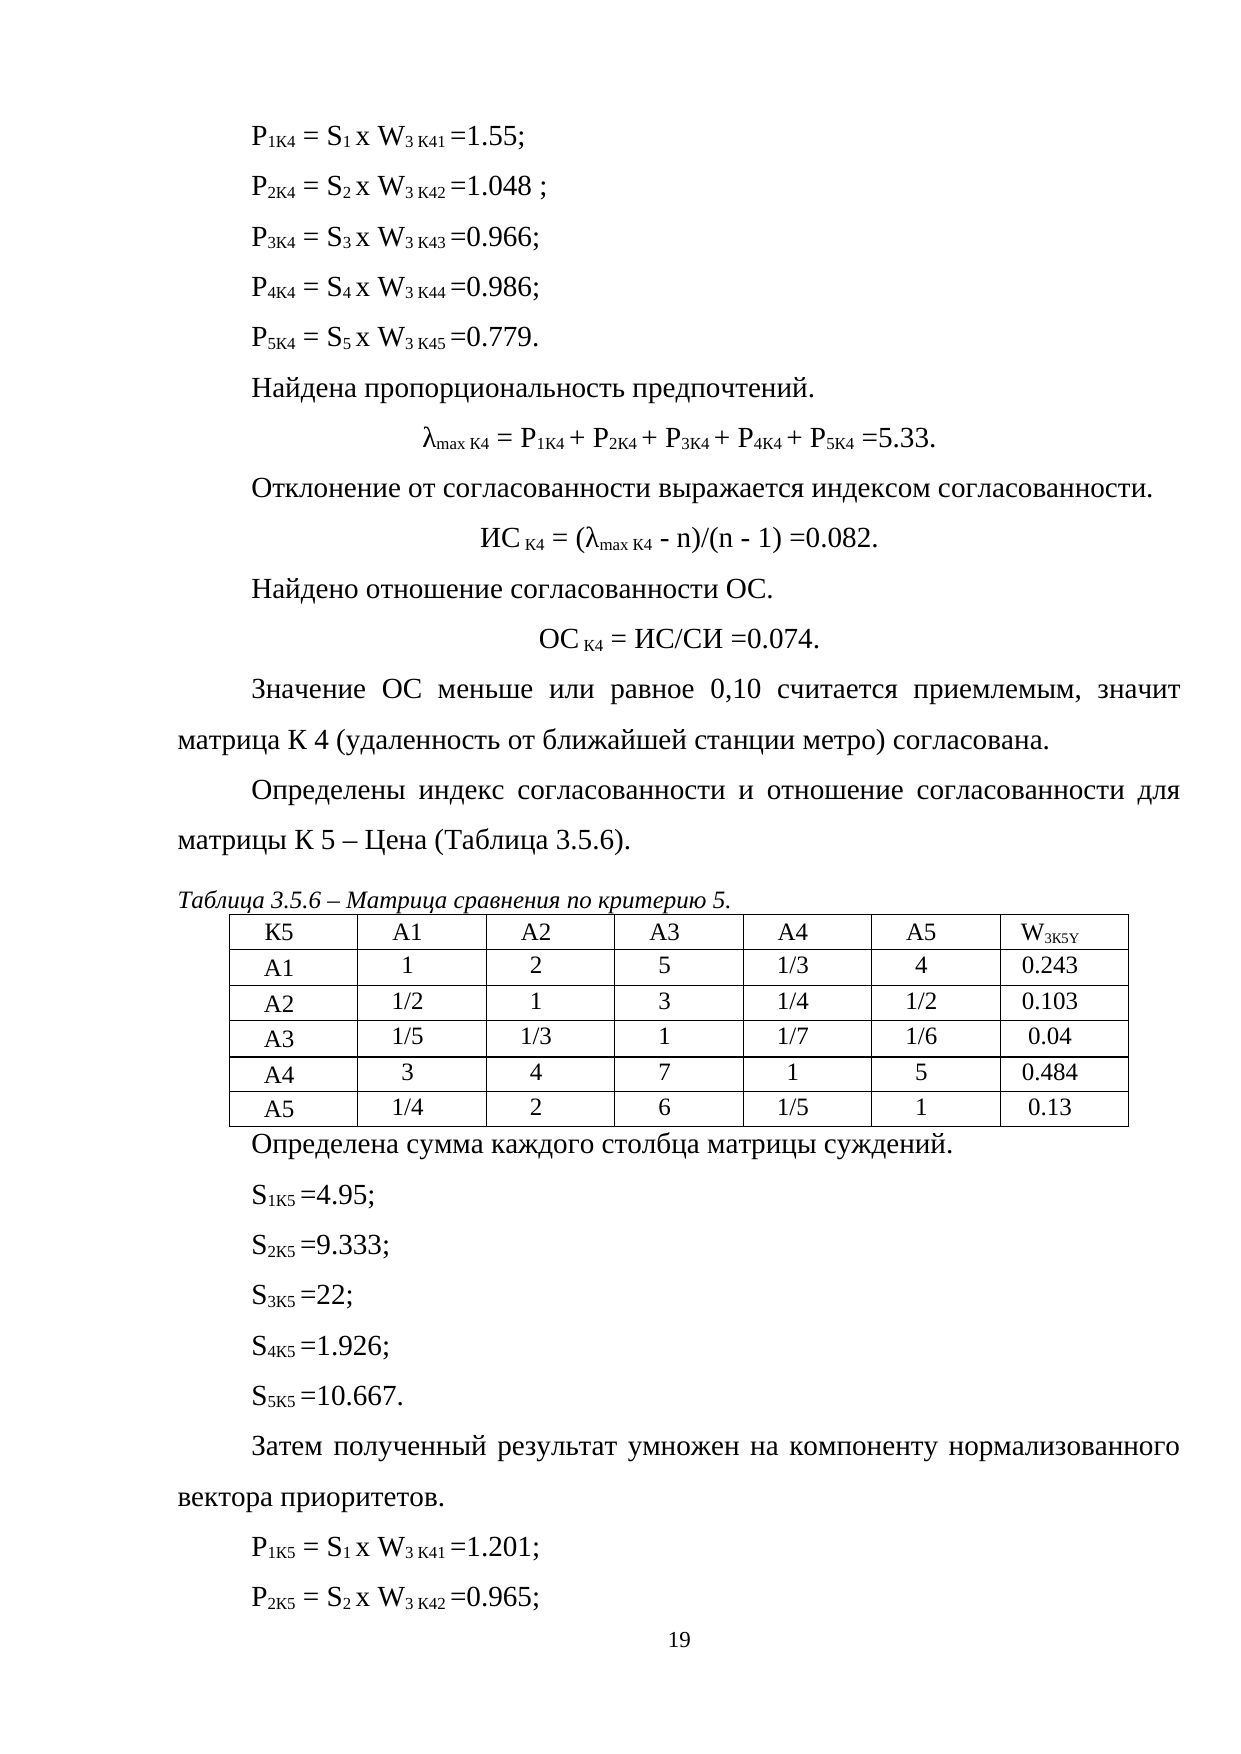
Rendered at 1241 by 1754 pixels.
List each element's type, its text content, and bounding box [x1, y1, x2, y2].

table_header W3К5Y [1001, 915, 1128, 949]
table_cell 1 [487, 986, 614, 1020]
table_cell 0.243 [1001, 950, 1128, 985]
table_cell 0.13 [1001, 1092, 1128, 1126]
table_cell 1 [744, 1058, 871, 1091]
table_cell 1 [358, 950, 486, 985]
table_header К5 [230, 915, 357, 949]
table_cell 3 [358, 1058, 486, 1091]
text Р2К4 = S2 х W3 К42 =1.048 ; [177, 168, 1181, 202]
table_cell 1 [615, 1021, 743, 1056]
text Затем полученный результат умножен на компоненту нормализованного вектора приоритетов. [177, 1428, 1181, 1512]
table_header А1 [358, 915, 486, 949]
table_cell А2 [230, 986, 357, 1020]
table_cell 5 [872, 1058, 1000, 1091]
text Найдена пропорциональность предпочтений. [177, 370, 1181, 403]
table_cell 2 [487, 950, 614, 985]
text λmax К4 = Р1К4 + Р2К4 + Р3К4 + Р4К4 + Р5К4 =5.33. [177, 420, 1181, 453]
table_cell А5 [230, 1092, 357, 1126]
table_cell 4 [872, 950, 1000, 985]
table_header А3 [615, 915, 743, 949]
text Р2К5 = S2 х W3 К42 =0.965; [177, 1579, 1181, 1613]
table_cell 5 [615, 950, 743, 985]
table_header А4 [744, 915, 871, 949]
table_cell А3 [230, 1021, 357, 1056]
table_cell 6 [615, 1092, 743, 1126]
text Определены индекс согласованности и отношение согласованности для матрицы К 5 – Цена (Таблица 3.5.6). [177, 772, 1181, 856]
text S4К5 =1.926; [177, 1328, 1181, 1361]
table_cell 1/2 [872, 986, 1000, 1020]
text S3К5 =22; [177, 1277, 1181, 1311]
table_header А5 [872, 915, 1000, 949]
table_cell 0.04 [1001, 1021, 1128, 1056]
table_cell 1 [872, 1092, 1000, 1126]
text Р5К4 = S5 х W3 К45 =0.779. [177, 319, 1181, 353]
text Р4К4 = S4 х W3 К44 =0.986; [177, 269, 1181, 303]
text S5К5 =10.667. [177, 1378, 1181, 1412]
table_cell 1/5 [358, 1021, 486, 1056]
table_cell 0.103 [1001, 986, 1128, 1020]
table_cell 1/2 [358, 986, 486, 1020]
table_cell 1/4 [744, 986, 871, 1020]
text Значение ОС меньше или равное 0,10 считается приемлемым, значит матрица К 4 (удаленность от ближайшей станции метро) согласована. [177, 672, 1181, 755]
table_cell 1/7 [744, 1021, 871, 1056]
table_header А2 [487, 915, 614, 949]
table_cell 1/3 [487, 1021, 614, 1056]
text ОС К4 = ИС/СИ =0.074. [177, 621, 1181, 655]
text Найдено отношение согласованности ОС. [177, 571, 1181, 604]
text Р1К4 = S1 х W3 К41 =1.55; [177, 118, 1181, 152]
text Определена сумма каждого столбца матрицы суждений. [177, 1127, 1181, 1160]
text S2К5 =9.333; [177, 1227, 1181, 1261]
text Р1К5 = S1 х W3 К41 =1.201; [177, 1529, 1181, 1563]
text ИС К4 = (λmax К4 - n)/(n - 1) =0.082. [177, 521, 1181, 554]
text Таблица 3.5.6 – Матрица сравнения по критерию 5. [177, 885, 1181, 914]
table_cell 2 [487, 1092, 614, 1126]
table_cell 1/5 [744, 1092, 871, 1126]
table_cell 1/3 [744, 950, 871, 985]
table_cell 7 [615, 1058, 743, 1091]
text S1К5 =4.95; [177, 1177, 1181, 1210]
text Р3К4 = S3 х W3 К43 =0.966; [177, 219, 1181, 252]
text Отклонение от согласованности выражается индексом согласованности. [177, 470, 1181, 504]
table_cell 4 [487, 1058, 614, 1091]
table_cell А1 [230, 950, 357, 985]
table_cell 1/4 [358, 1092, 486, 1126]
table_cell 0.484 [1001, 1058, 1128, 1091]
table_cell А4 [230, 1058, 357, 1091]
table_cell 3 [615, 986, 743, 1020]
table_cell 1/6 [872, 1021, 1000, 1056]
